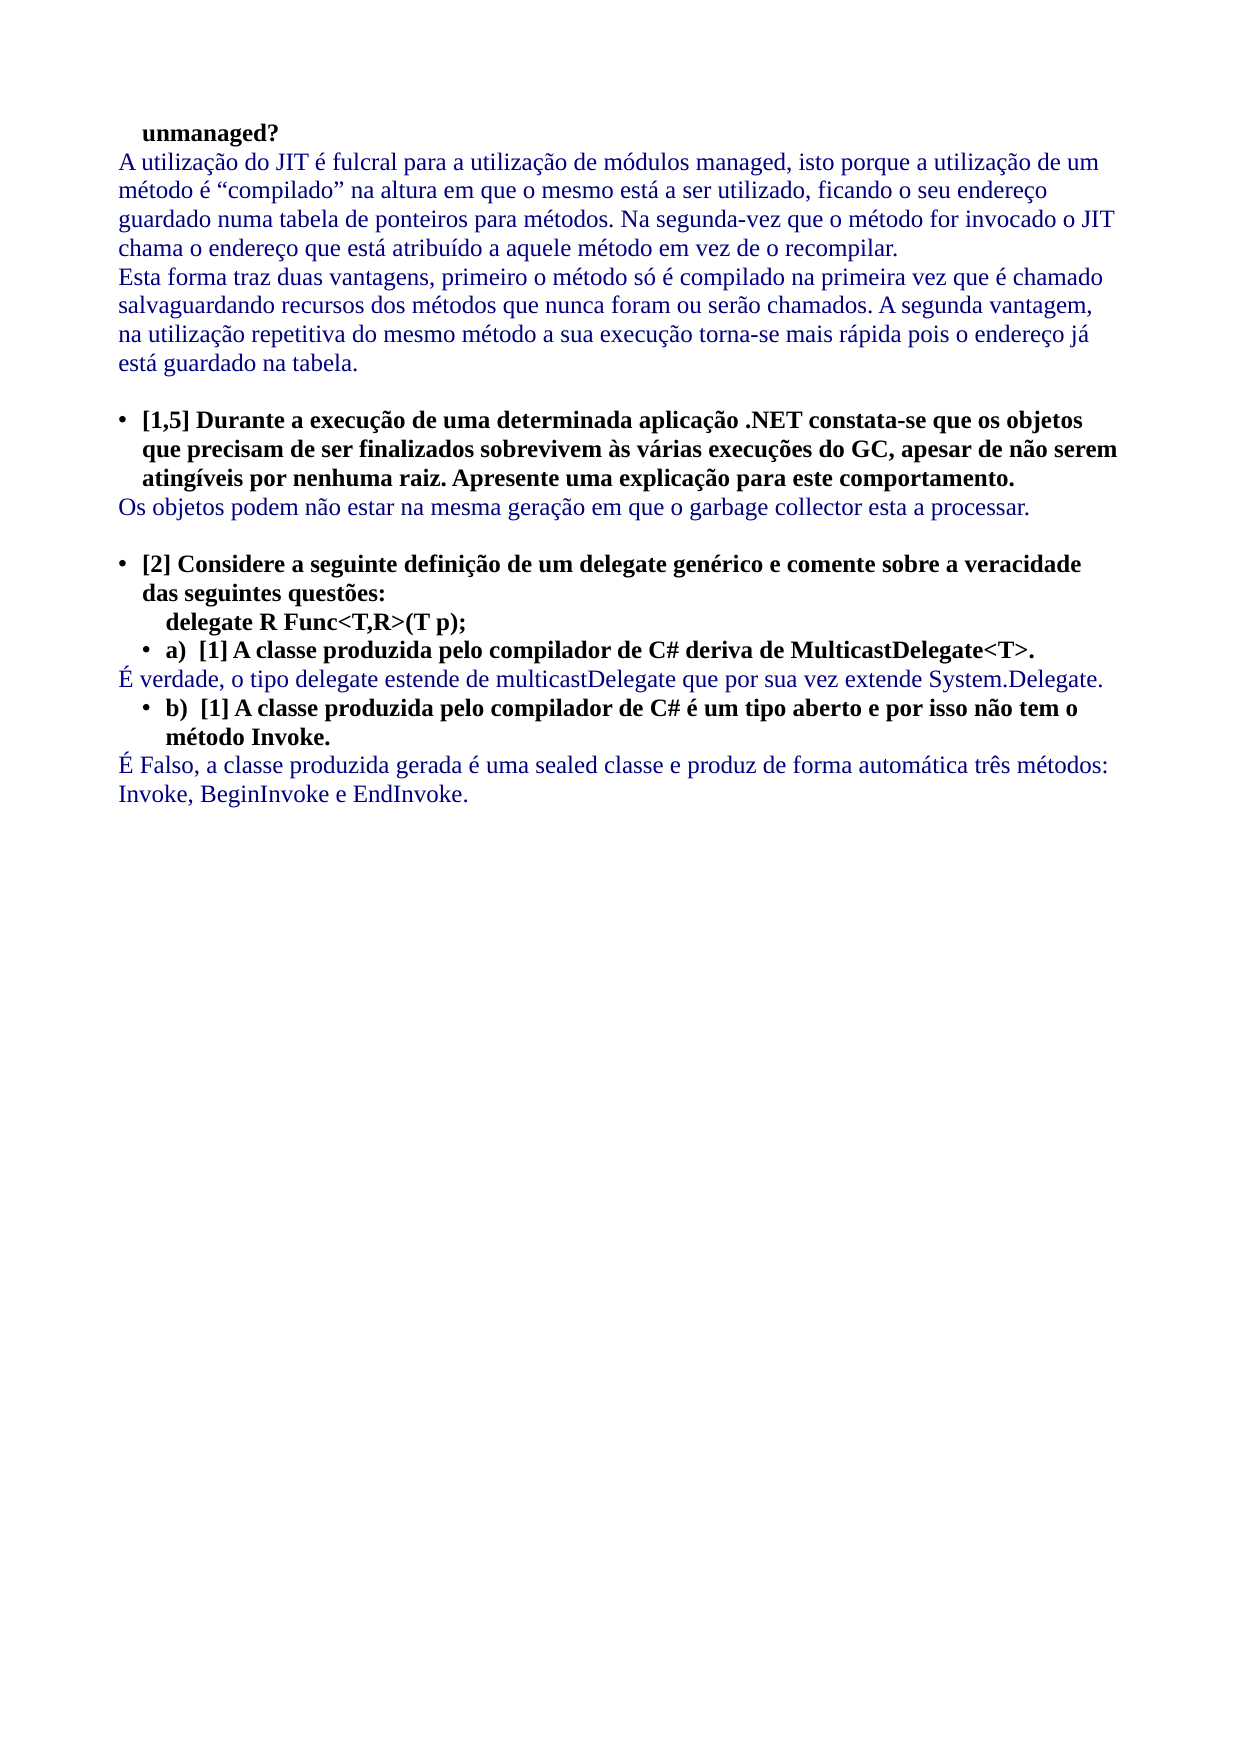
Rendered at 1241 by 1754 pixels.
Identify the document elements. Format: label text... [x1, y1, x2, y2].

list [1,5] Durante a execução de uma determinada aplicação .NET constata-se que os objetos que precisam de ser finalizados sobrevivem às várias execuções do GC, apesar de não serem atingíveis por nenhuma raiz. Apresente uma explicação para este comportamento. [118, 406, 1122, 492]
text É verdade, o tipo delegate estende de multicastDelegate que por sua vez extende System.Delegate. [118, 664, 1122, 693]
text A utilização do JIT é fulcral para a utilização de módulos managed, isto porque a utilização de um método é “compilado” na altura em que o mesmo está a ser utilizado, ficando o seu endereço guardado numa tabela de ponteiros para métodos. Na segunda-vez que o método for invocado o JIT chama o endereço que está atribuído a aquele método em vez de o recompilar. [118, 147, 1122, 262]
list unmanaged? [118, 118, 1122, 147]
list b) [1] A classe produzida pelo compilador de C# é um tipo aberto e por isso não tem o método Invoke. [142, 693, 1122, 751]
text É Falso, a classe produzida gerada é uma sealed classe e produz de forma automática três métodos: Invoke, BeginInvoke e EndInvoke. [118, 751, 1122, 808]
list a) [1] A classe produzida pelo compilador de C# deriva de MulticastDelegate<T>. [142, 636, 1122, 664]
list delegate R Func<T,R>(T p); [142, 607, 1122, 636]
text Os objetos podem não estar na mesma geração em que o garbage collector esta a processar. [118, 492, 1122, 521]
text Esta forma traz duas vantagens, primeiro o método só é compilado na primeira vez que é chamado salvaguardando recursos dos métodos que nunca foram ou serão chamados. A segunda vantagem, na utilização repetitiva do mesmo método a sua execução torna-se mais rápida pois o endereço já está guardado na tabela. [118, 262, 1122, 377]
list [2] Considere a seguinte definição de um delegate genérico e comente sobre a veracidade das seguintes questões: [118, 549, 1122, 607]
